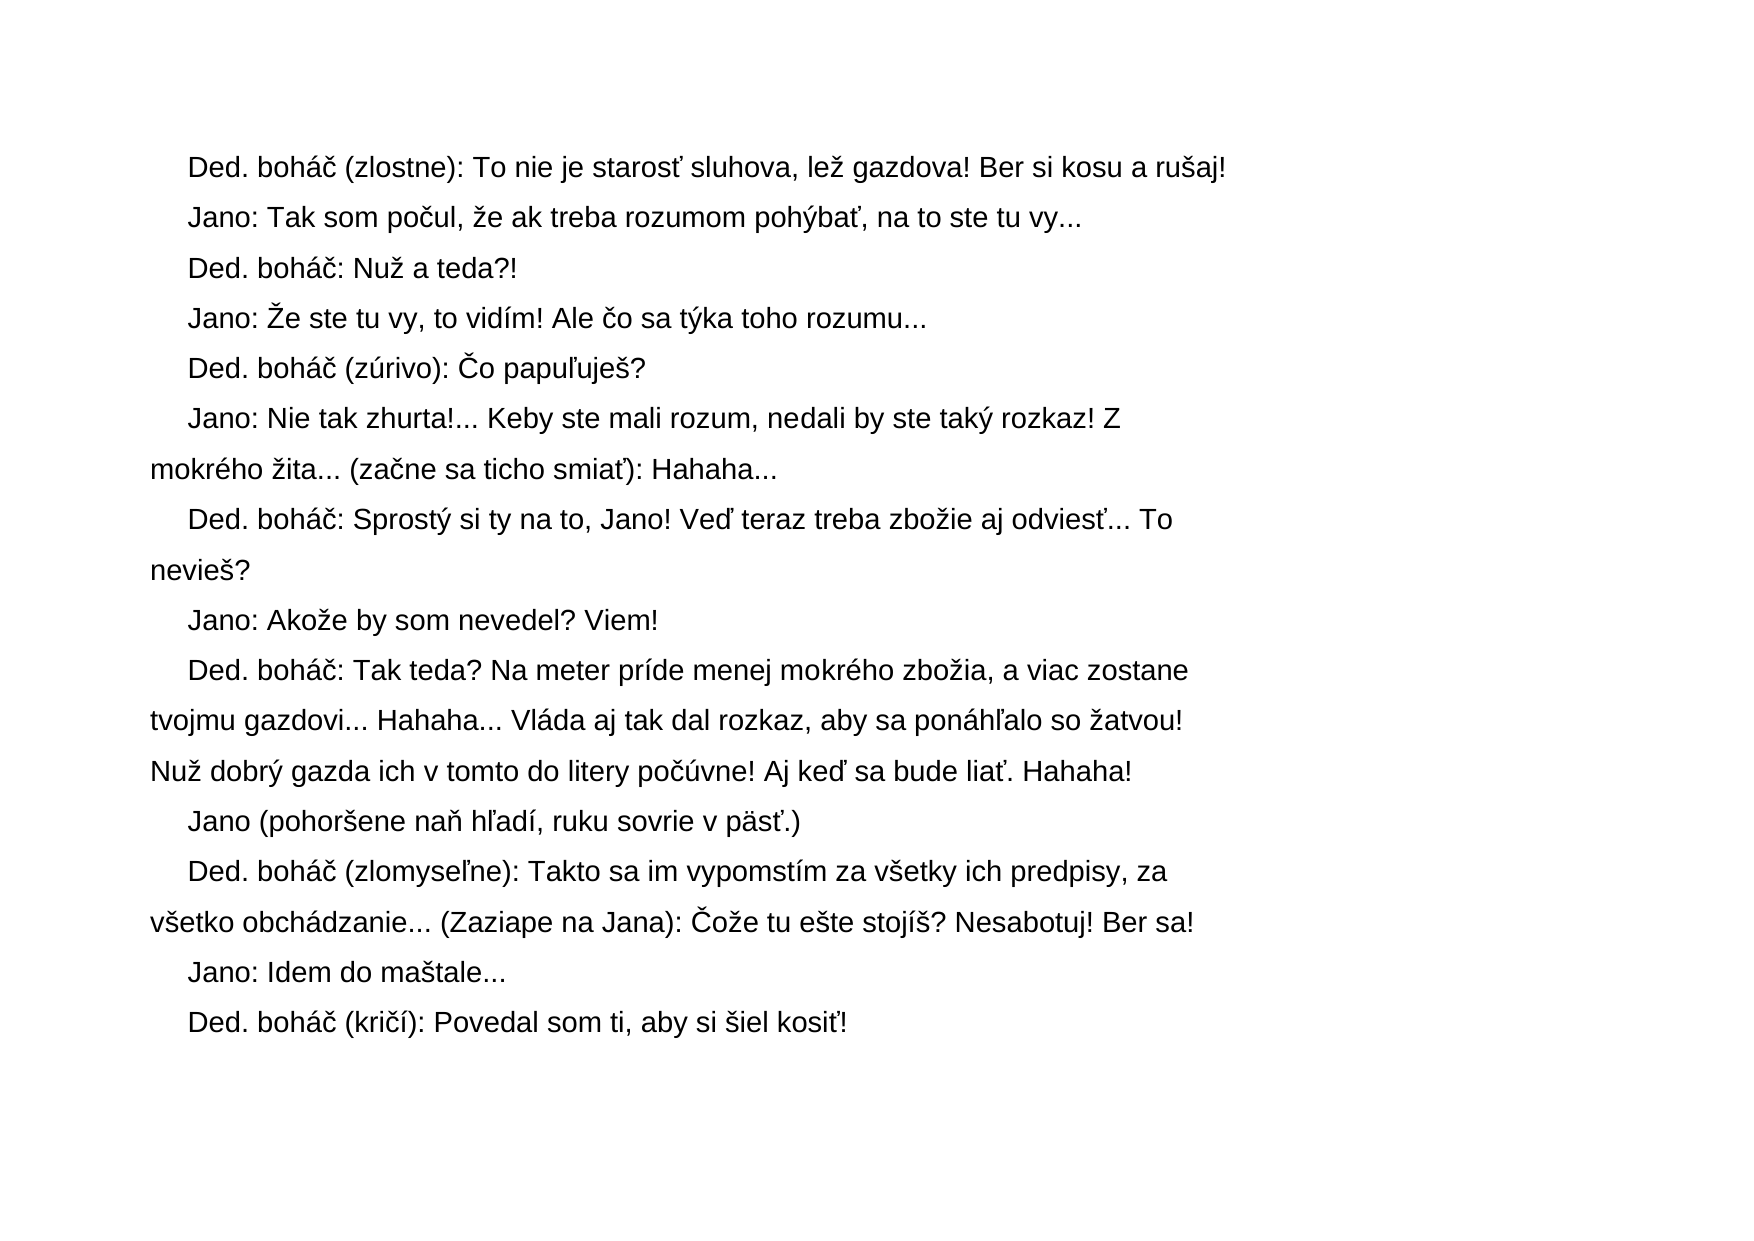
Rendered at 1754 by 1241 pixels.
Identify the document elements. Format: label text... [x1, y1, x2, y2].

text Jano (pohoršene naň hľadí, ruku sovrie v päsť.) [150, 804, 1242, 838]
text Jano: Že ste tu vy, to vidím! Ale čo sa týka toho rozumu... [150, 301, 1242, 334]
text Ded. boháč: Sprostý si ty na to, Jano! Veď teraz treba zbožie aj odviesť... To nevieš? [150, 502, 1242, 586]
text Ded. boháč (kričí): Povedal som ti, aby si šiel kosiť! [150, 1005, 1242, 1039]
text Jano: Idem do maštale... [150, 955, 1242, 988]
text Jano: Nie tak zhurta!... Keby ste mali rozum, ne­dali by ste taký rozkaz! Z mokrého žita... (začne sa ticho smiať): Hahaha... [150, 402, 1242, 485]
text Ded. boháč (zúrivo): Čo papuľuješ? [150, 351, 1242, 385]
text Ded. boháč: Tak teda? Na meter príde menej mo­krého zbožia, a viac zostane tvojmu gazdovi... Hahaha... Vláda aj tak dal rozkaz, aby sa ponáhľalo so žatvou! Nuž dobrý gazda ich v tomto do litery počúvne! Aj keď sa bude liať. Hahaha! [150, 653, 1242, 787]
text Jano: Tak som počul, že ak treba rozumom pohýbať, na to ste tu vy... [150, 200, 1242, 234]
text Jano: Akože by som nevedel? Viem! [150, 603, 1242, 636]
text Ded. boháč: Nuž a teda?! [150, 251, 1242, 284]
text Ded. boháč (zlomyseľne): Takto sa im vypomstím za všetky ich predpisy, za všetko obchádzanie... (Zaziape na Jana): Čože tu ešte stojíš? Nesabotuj! Ber sa! [150, 854, 1242, 938]
text Ded. boháč (zlostne): To nie je starosť sluhova, lež gazdova! Ber si kosu a rušaj! [150, 150, 1242, 183]
